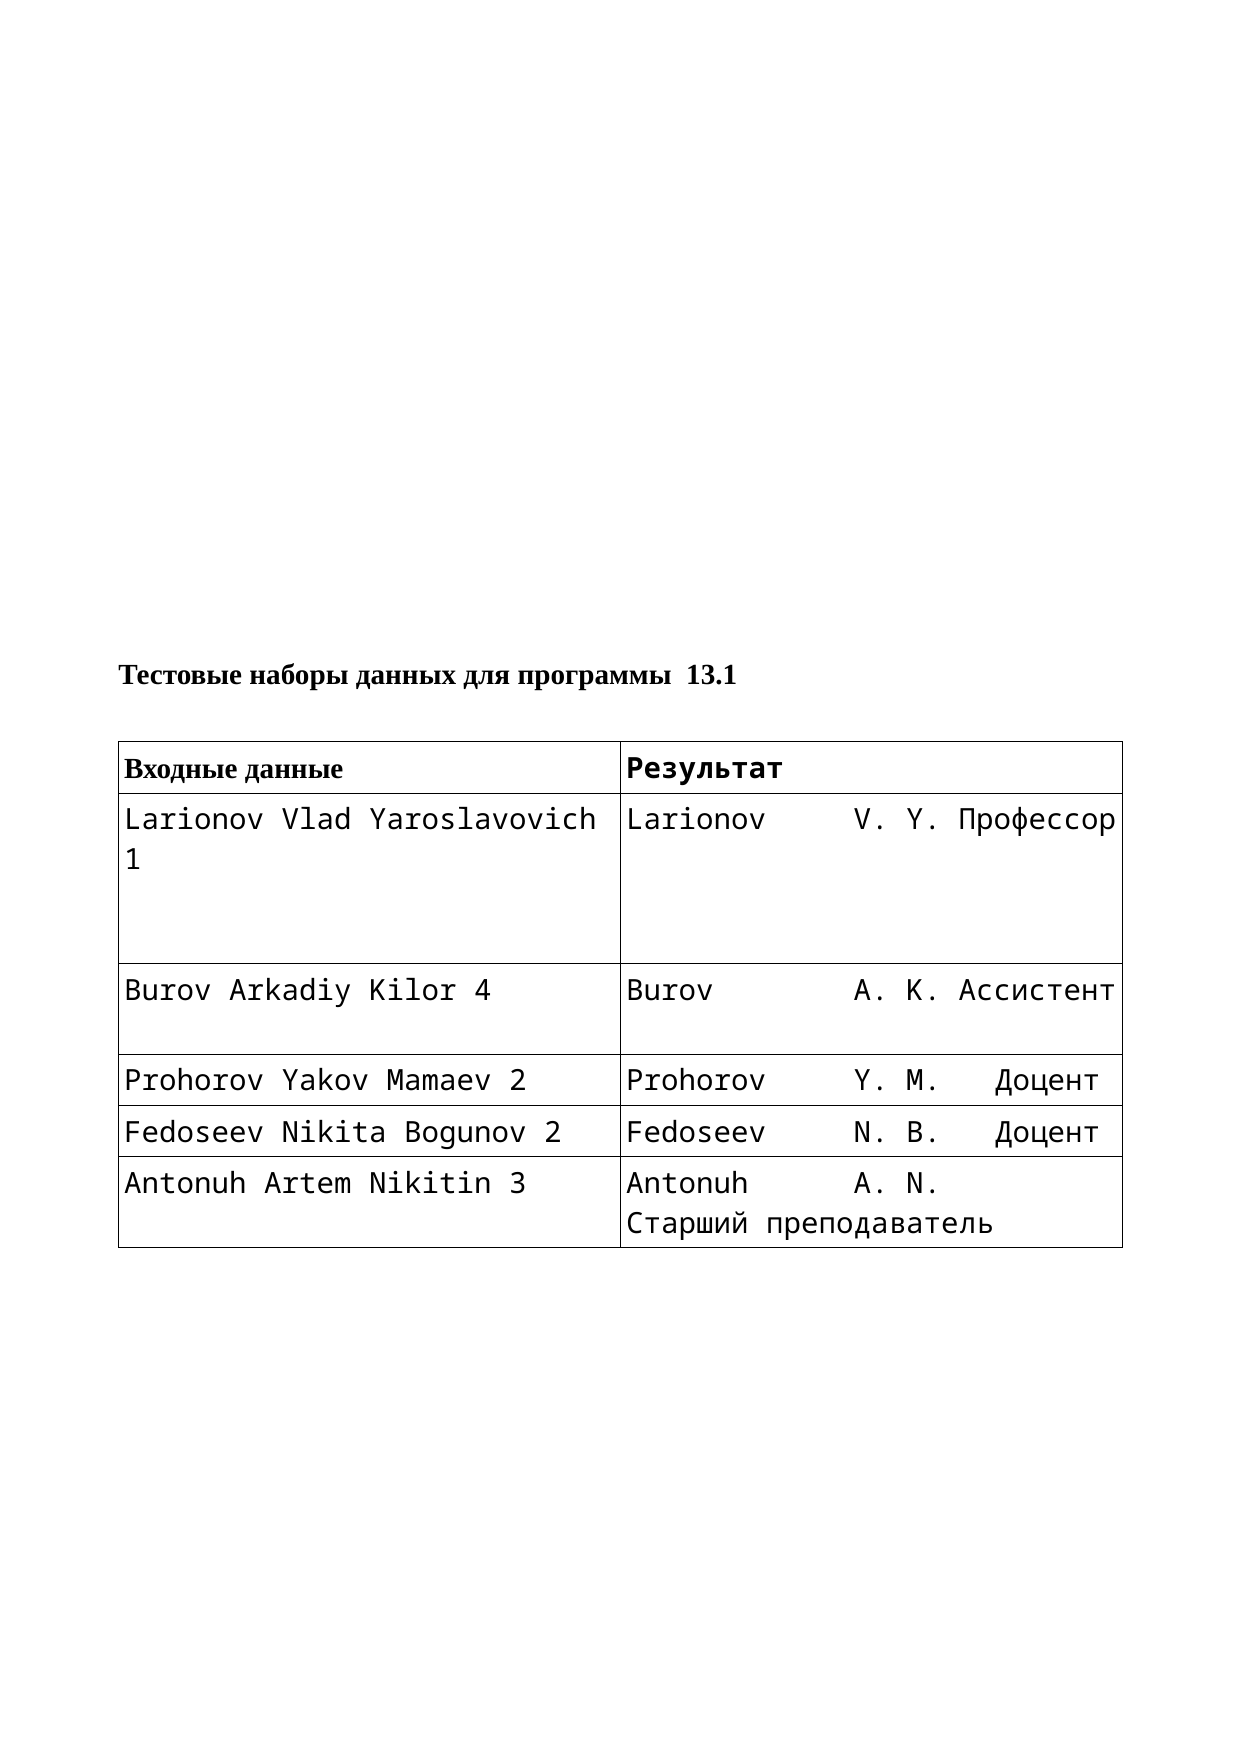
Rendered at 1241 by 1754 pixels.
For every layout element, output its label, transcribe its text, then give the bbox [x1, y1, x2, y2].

table_cell Burov Arkadiy Kilor 4 [119, 964, 620, 1054]
table_cell Larionov Vlad Yaroslavovich 1 [119, 794, 620, 963]
table_cell Larionov V. Y. Профессор [621, 794, 1122, 963]
table_header Входные данные [119, 742, 620, 793]
text Тестовые наборы данных для программы 13.1 [118, 657, 1122, 691]
table_cell Prohorov Y. M. Доцент [621, 1055, 1122, 1105]
table_cell Prohorov Yakov Mamaev 2 [119, 1055, 620, 1105]
table_cell Antonuh Artem Nikitin 3 [119, 1157, 620, 1247]
table_header Результат [621, 742, 1122, 793]
table_cell Antonuh A. N. Старший преподаватель [621, 1157, 1122, 1247]
table_cell Fedoseev N. B. Доцент [621, 1106, 1122, 1156]
table_cell Fedoseev Nikita Bogunov 2 [119, 1106, 620, 1156]
table_cell Burov A. K. Ассистент [621, 964, 1122, 1054]
